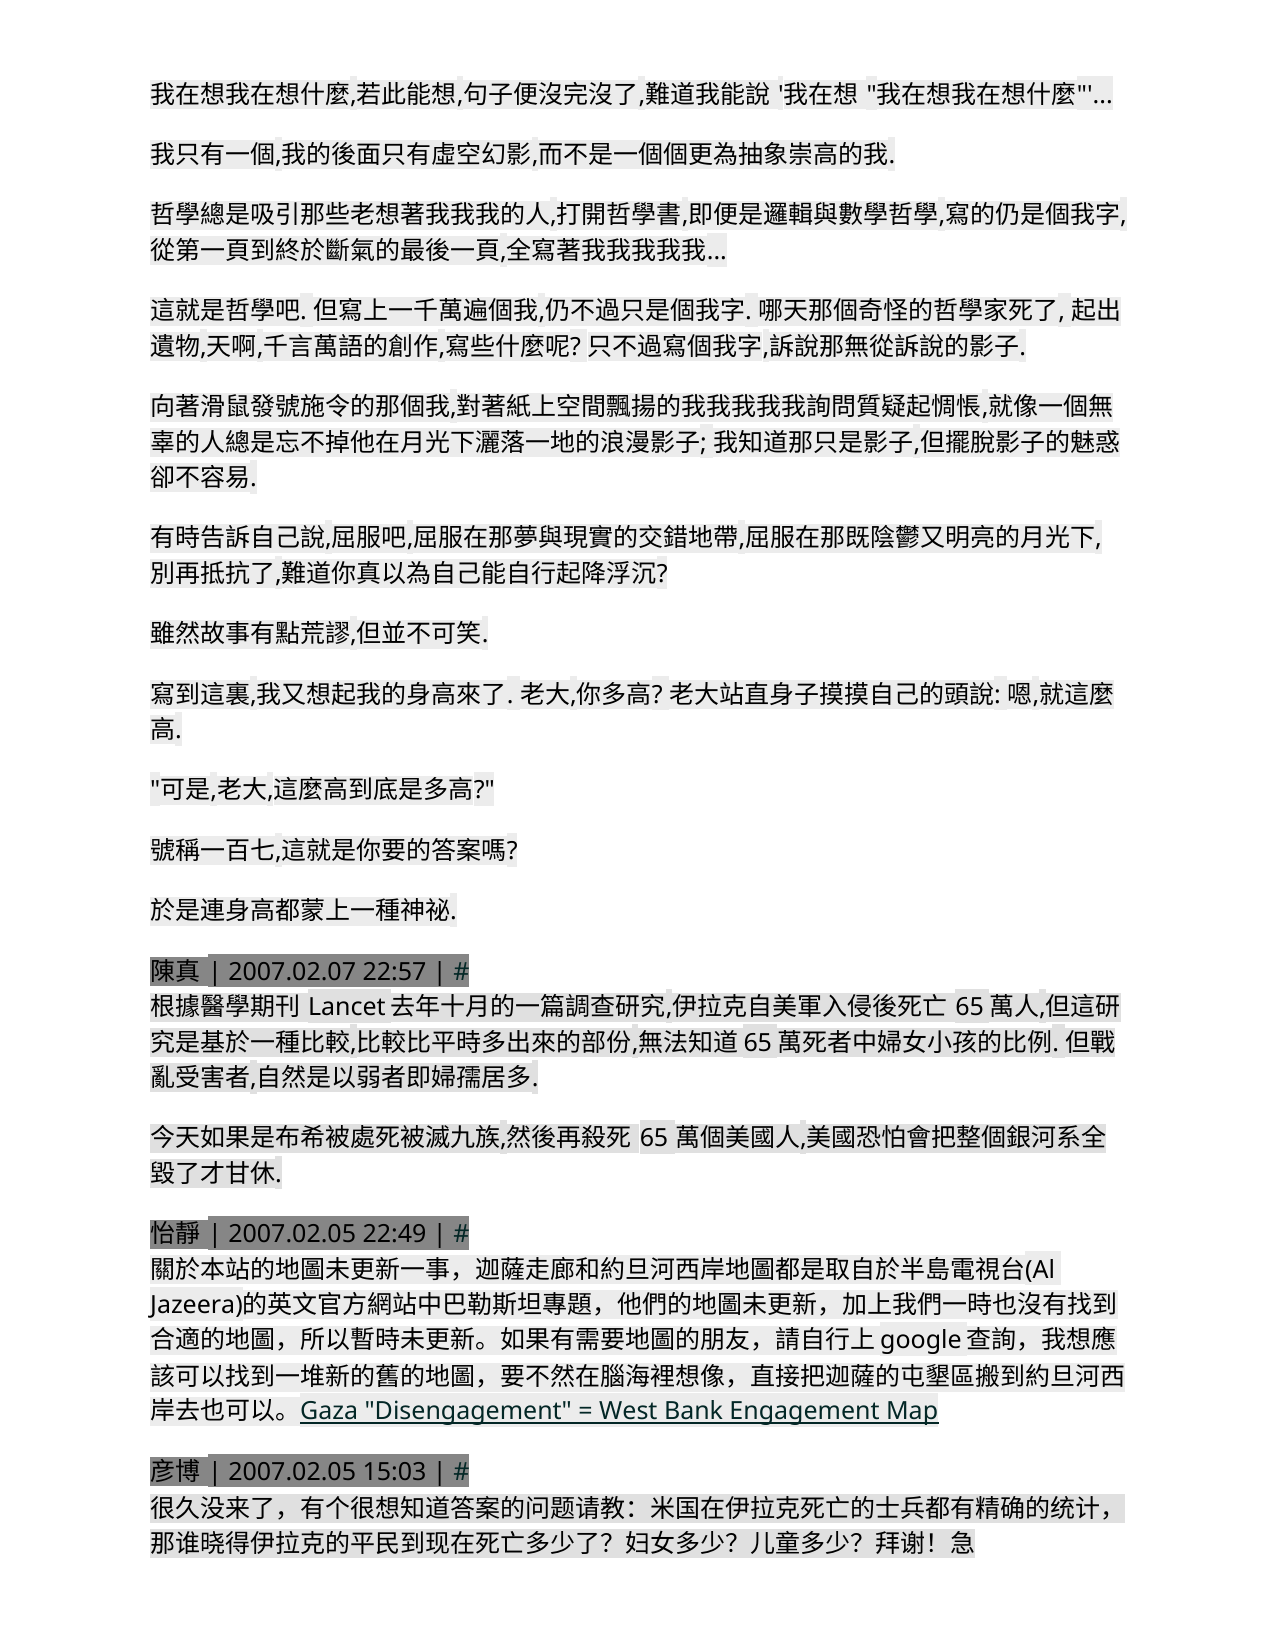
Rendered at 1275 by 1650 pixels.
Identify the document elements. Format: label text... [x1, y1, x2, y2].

text 於是連身高都蒙上一種神祕. [150, 892, 1125, 927]
text 我在想我在想什麼,若此能想,句子便沒完沒了,難道我能說 '我在想 "我在想我在想什麼"'... [150, 75, 1125, 110]
text 今天如果是布希被處死被滅九族,然後再殺死 65 萬個美國人,美國恐怕會把整個銀河系全毀了才甘休. [150, 1119, 1125, 1189]
text 雖然故事有點荒謬,但並不可笑. [150, 614, 1125, 650]
text "可是,老大,這麼高到底是多高?" [150, 771, 1125, 806]
text 陳真 | 2007.02.07 22:57 | # [150, 952, 1125, 987]
text 寫到這裏,我又想起我的身高來了. 老大,你多高? 老大站直身子摸摸自己的頭說: 嗯,就這麼高. [150, 675, 1125, 746]
text 有時告訴自己說,屈服吧,屈服在那夢與現實的交錯地帶,屈服在那既陰鬱又明亮的月光下,別再抵抗了,難道你真以為自己能自行起降浮沉? [150, 519, 1125, 589]
text 哲學總是吸引那些老想著我我我的人,打開哲學書,即便是邏輯與數學哲學,寫的仍是個我字,從第一頁到終於斷氣的最後一頁,全寫著我我我我我... [150, 196, 1125, 267]
text 號稱一百七,這就是你要的答案嗎? [150, 831, 1125, 867]
text 這就是哲學吧. 但寫上一千萬遍個我,仍不過只是個我字. 哪天那個奇怪的哲學家死了, 起出遺物,天啊,千言萬語的創作,寫些什麼呢? 只不過寫個我字,訴說那無從訴說的影子. [150, 292, 1125, 362]
text 很久没来了，有个很想知道答案的问题请教：米国在伊拉克死亡的士兵都有精确的统计，那谁晓得伊拉克的平民到现在死亡多少了？妇女多少？儿童多少？拜谢！急 [150, 1487, 1125, 1558]
text 根據醫學期刊 Lancet去年十月的一篇調查研究,伊拉克自美軍入侵後死亡 65萬人,但這研究是基於一種比較,比較比平時多出來的部份,無法知道65萬死者中婦女小孩的比例. 但戰亂受害者,自然是以弱者即婦孺居多. [150, 987, 1125, 1094]
text 我只有一個,我的後面只有虛空幻影,而不是一個個更為抽象崇高的我. [150, 135, 1125, 171]
text 關於本站的地圖未更新一事，迦薩走廊和約旦河西岸地圖都是取自於半島電視台(Al Jazeera)的英文官方網站中巴勒斯坦專題，他們的地圖未更新，加上我們一時也沒有找到合適的地圖，所以暫時未更新。如果有需要地圖的朋友，請自行上google查詢，我想應該可以找到一堆新的舊的地圖，要不然在腦海裡想像，直接把迦薩的屯墾區搬到約旦河西岸去也可以。Gaza "Disengagement" = West Bank Engagement Map [150, 1250, 1125, 1427]
text 怡靜 | 2007.02.05 22:49 | # [150, 1214, 1125, 1250]
text 彦博 | 2007.02.05 15:03 | # [150, 1452, 1125, 1487]
text 向著滑鼠發號施令的那個我,對著紙上空間飄揚的我我我我我詢問質疑起惆悵,就像一個無辜的人總是忘不掉他在月光下灑落一地的浪漫影子; 我知道那只是影子,但擺脫影子的魅惑卻不容易. [150, 387, 1125, 494]
